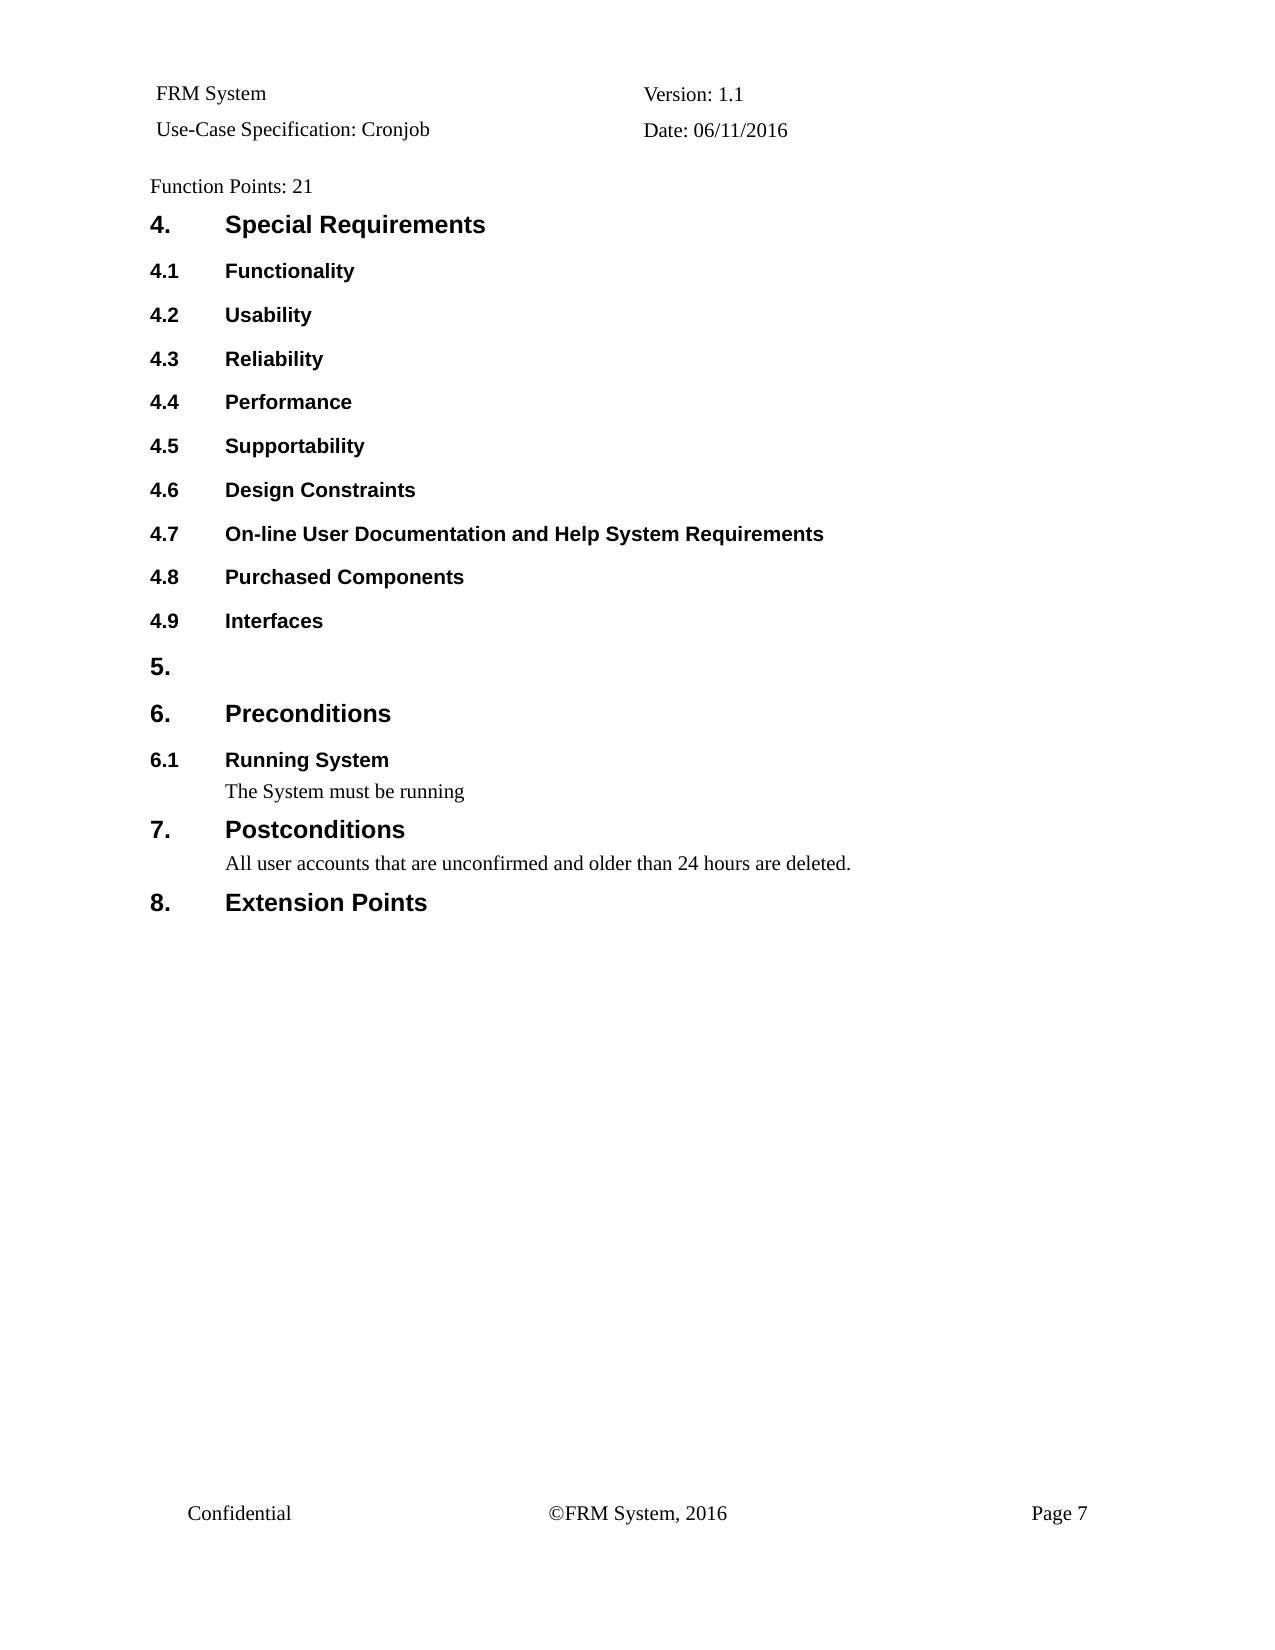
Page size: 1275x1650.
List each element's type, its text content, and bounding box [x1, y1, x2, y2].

subtitle Extension Points [150, 888, 1125, 917]
subtitle Usability [150, 302, 1125, 327]
subtitle Preconditions [150, 699, 1125, 728]
subtitle Reliability [150, 345, 1125, 370]
subtitle Interfaces [150, 608, 1125, 633]
subtitle Performance [150, 389, 1125, 414]
subtitle On-line User Documentation and Help System Requirements [150, 520, 1125, 545]
text The System must be running [150, 778, 1125, 803]
subtitle Postconditions [150, 815, 1125, 844]
subtitle Running System [150, 747, 1125, 772]
subtitle Special Requirements [150, 210, 1125, 239]
subtitle Design Constraints [150, 477, 1125, 502]
subtitle Purchased Components [150, 564, 1125, 589]
text Function Points: 21 [150, 173, 1125, 198]
subtitle Supportability [150, 433, 1125, 458]
subtitle Functionality [150, 258, 1125, 283]
text All user accounts that are unconfirmed and older than 24 hours are deleted. [225, 850, 1125, 875]
